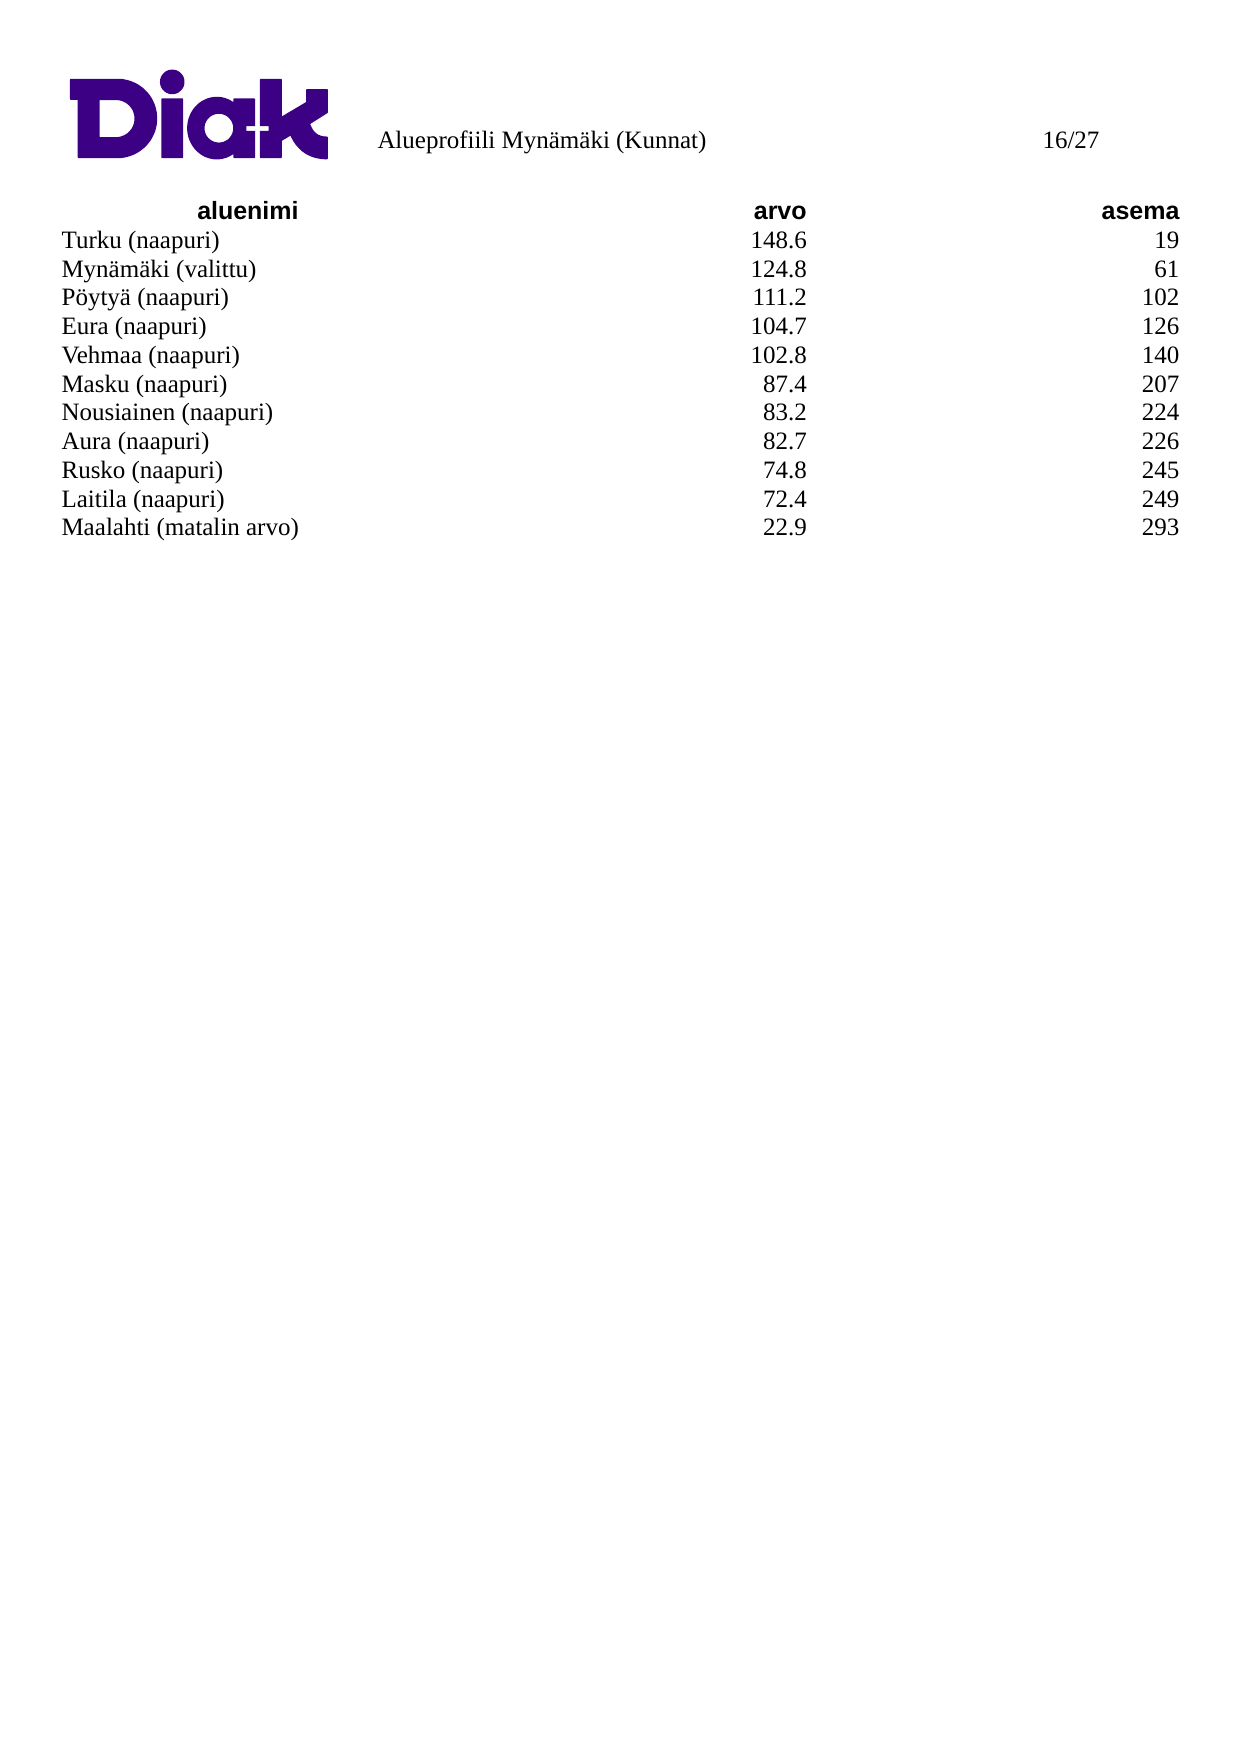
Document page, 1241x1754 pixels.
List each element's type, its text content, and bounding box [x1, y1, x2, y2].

table_cell 207 [806, 369, 1179, 397]
table_cell Rusko (naapuri) [61, 455, 434, 484]
table_cell 87.4 [434, 369, 806, 397]
table_cell 83.2 [434, 398, 806, 426]
table_cell Turku (naapuri) [61, 225, 434, 254]
table_cell 102 [806, 283, 1179, 311]
table_cell 224 [806, 398, 1179, 426]
table_cell Laitila (naapuri) [61, 484, 434, 512]
table_cell 249 [806, 484, 1179, 512]
table_cell Mynämäki (valittu) [61, 254, 434, 282]
table_cell 19 [806, 225, 1179, 254]
table_cell 293 [806, 513, 1179, 541]
table_cell Masku (naapuri) [61, 369, 434, 397]
table_header arvo [434, 196, 806, 225]
table_cell 74.8 [434, 455, 806, 484]
table_cell 126 [806, 311, 1179, 340]
table_cell 61 [806, 254, 1179, 282]
table_cell Pöytyä (naapuri) [61, 283, 434, 311]
table_cell 72.4 [434, 484, 806, 512]
table_header aluenimi [61, 196, 434, 225]
table_cell Maalahti (matalin arvo) [61, 513, 434, 541]
table_cell 104.7 [434, 311, 806, 340]
table_cell 245 [806, 455, 1179, 484]
table_header asema [806, 196, 1179, 225]
table_cell 111.2 [434, 283, 806, 311]
table_cell 102.8 [434, 340, 806, 369]
table_cell 148.6 [434, 225, 806, 254]
table_cell Nousiainen (naapuri) [61, 398, 434, 426]
table_cell 22.9 [434, 513, 806, 541]
table_cell 140 [806, 340, 1179, 369]
table_cell 82.7 [434, 426, 806, 455]
table_cell Eura (naapuri) [61, 311, 434, 340]
table_cell Vehmaa (naapuri) [61, 340, 434, 369]
table_cell Aura (naapuri) [61, 426, 434, 455]
table_cell 226 [806, 426, 1179, 455]
table_cell 124.8 [434, 254, 806, 282]
